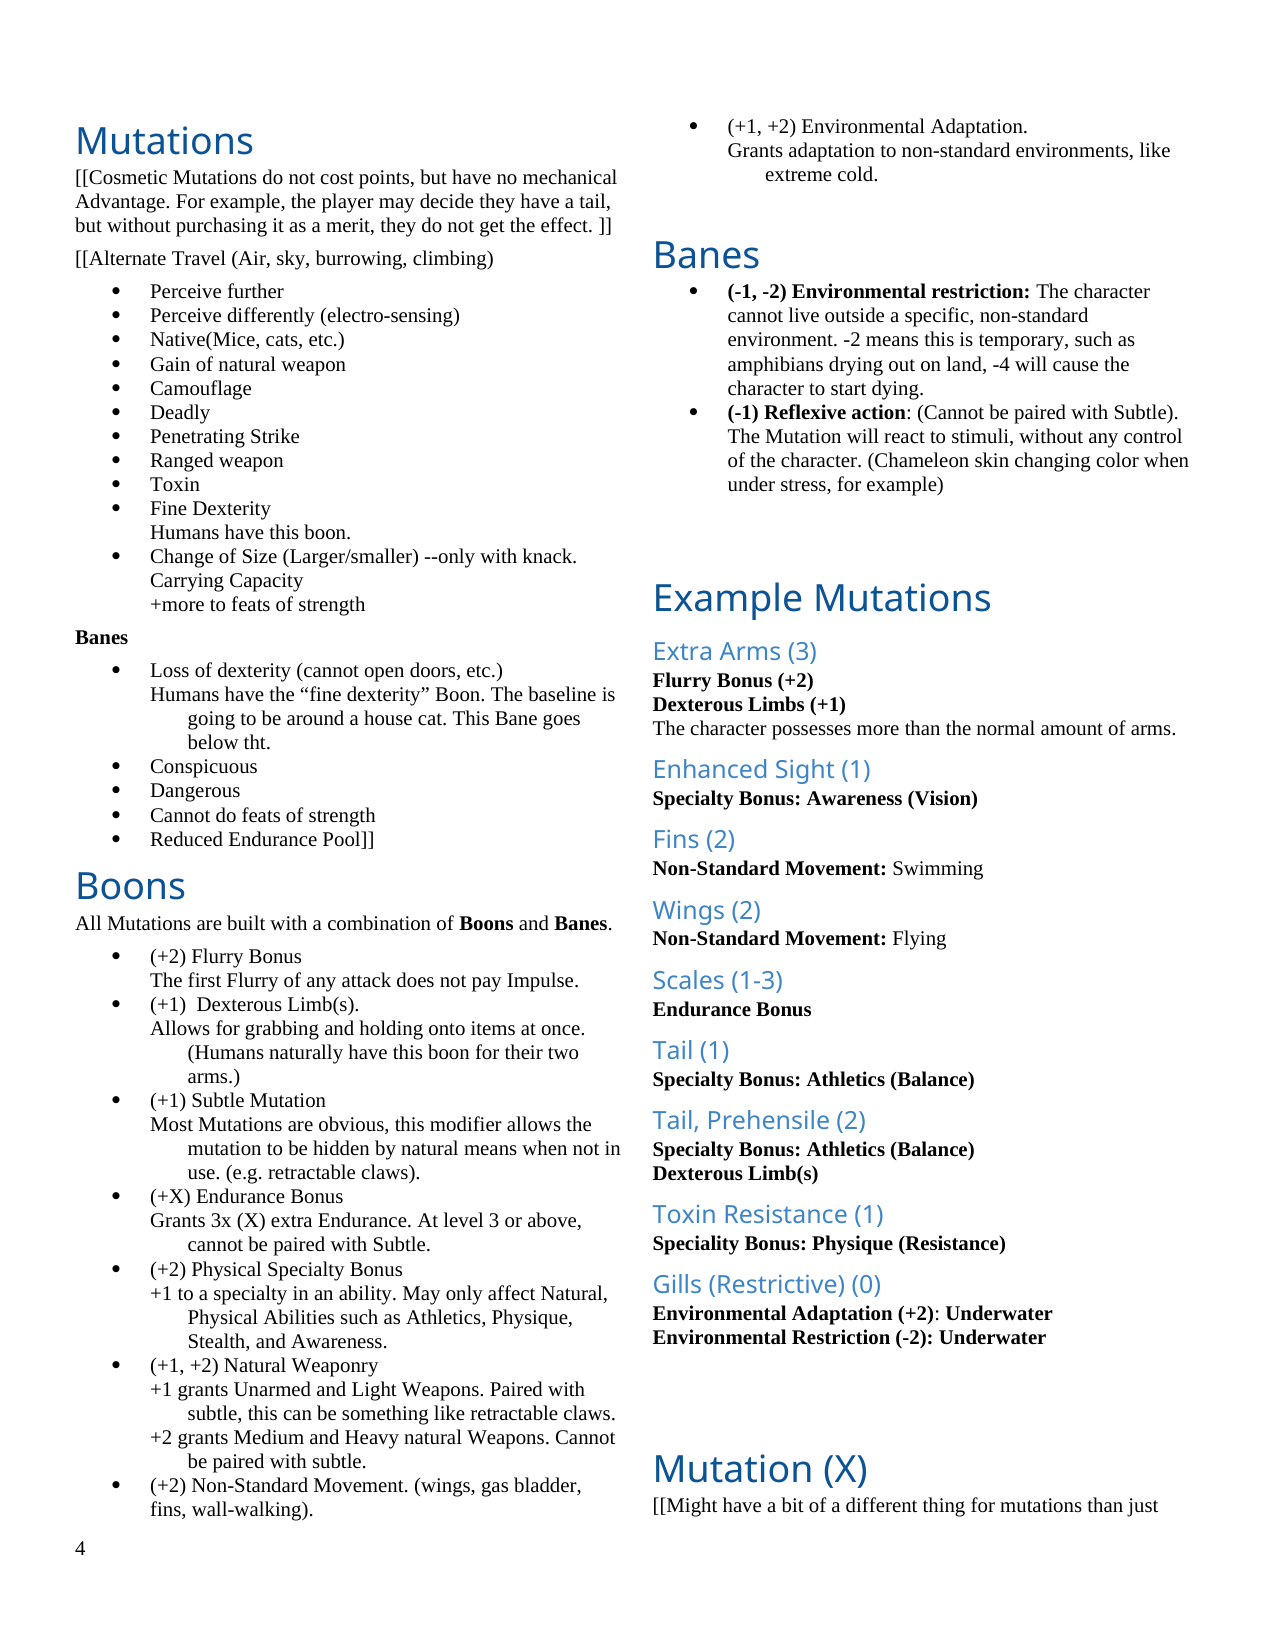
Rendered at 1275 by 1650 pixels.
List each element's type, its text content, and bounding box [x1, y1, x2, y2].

list (+1) Subtle Mutation [112, 1088, 622, 1112]
list Penetrating Strike [112, 424, 622, 448]
subtitle Fins (2) [652, 822, 1200, 856]
text [[Cosmetic Mutations do not cost points, but have no mechanical Advantage. For example, the player may decide they have a tail, but without purchasing it as a merit, they do not get the effect. ]] [75, 165, 622, 237]
subtitle Mutation (X) [652, 1442, 1200, 1493]
list Toxin [112, 472, 622, 496]
list Grants 3x (X) extra Endurance. At level 3 or above, cannot be paired with Subtle. [150, 1208, 622, 1256]
list Allows for grabbing and holding onto items at once. (Humans naturally have this boon for their two arms.) [150, 1016, 622, 1088]
list Humans have the “fine dexterity” Boon. The baseline is going to be around a house cat. This Bane goes below tht. [150, 682, 622, 754]
text Specialty Bonus: Awareness (Vision) [652, 786, 1200, 810]
text Specialty Bonus: Athletics (Balance) Dexterous Limb(s) [652, 1137, 1200, 1185]
list Carrying Capacity [150, 568, 622, 592]
subtitle Scales (1-3) [652, 962, 1200, 996]
list (+X) Endurance Bonus [112, 1184, 622, 1208]
text Environmental Adaptation (+2): Underwater Environmental Restriction (-2): Underwater [652, 1301, 1200, 1349]
text Flurry Bonus (+2) Dexterous Limbs (+1) The character possesses more than the normal amount of arms. [652, 668, 1200, 740]
list Reduced Endurance Pool]] [112, 827, 622, 851]
subtitle Mutations [75, 114, 622, 165]
subtitle Gills (Restrictive) (0) [652, 1267, 1200, 1301]
list Conspicuous [112, 754, 622, 778]
text Endurance Bonus [652, 996, 1200, 1021]
list (-1, -2) Environmental restriction: The character cannot live outside a specific, non-standard environment. -2 means this is temporary, such as amphibians drying out on land, -4 will cause the character to start dying. [690, 279, 1200, 399]
list Dangerous [112, 778, 622, 802]
list Ranged weapon [112, 448, 622, 472]
list (+1) Dexterous Limb(s). [112, 992, 622, 1016]
list The first Flurry of any attack does not pay Impulse. [150, 968, 622, 992]
text [[Might have a bit of a different thing for mutations than just [652, 1493, 1200, 1517]
list (+2) Physical Specialty Bonus [112, 1256, 622, 1281]
list Cannot do feats of strength [112, 802, 622, 827]
text Banes [75, 625, 622, 649]
text Specialty Bonus: Athletics (Balance) [652, 1067, 1200, 1091]
list Grants adaptation to non-standard environments, like extreme cold. [727, 138, 1200, 186]
list Fine Dexterity [112, 496, 622, 520]
list +more to feats of strength [150, 592, 622, 616]
list Most Mutations are obvious, this modifier allows the mutation to be hidden by natural means when not in use. (e.g. retractable claws). [150, 1112, 622, 1184]
list (+1, +2) Natural Weaponry [112, 1353, 622, 1377]
list (+2) Flurry Bonus [112, 944, 622, 968]
list +1 to a specialty in an ability. May only affect Natural, Physical Abilities such as Athletics, Physique, Stealth, and Awareness. [150, 1281, 622, 1353]
list Deadly [112, 399, 622, 424]
text Non-Standard Movement: Swimming [652, 856, 1200, 880]
list +2 grants Medium and Heavy natural Weapons. Cannot be paired with subtle. [150, 1425, 622, 1473]
list Loss of dexterity (cannot open doors, etc.) [112, 658, 622, 682]
list Native(Mice, cats, etc.) [112, 327, 622, 351]
list (-1) Reflexive action: (Cannot be paired with Subtle). The Mutation will react to stimuli, without any control of the character. (Chameleon skin changing color when under stress, for example) [690, 399, 1200, 496]
list Perceive further [112, 279, 622, 303]
text Non-Standard Movement: Flying [652, 926, 1200, 950]
list +1 grants Unarmed and Light Weapons. Paired with subtle, this can be something like retractable claws. [150, 1377, 622, 1425]
subtitle Enhanced Sight (1) [652, 752, 1200, 786]
list (+1, +2) Environmental Adaptation. [690, 114, 1200, 138]
list Gain of natural weapon [112, 351, 622, 376]
subtitle Boons [75, 859, 622, 911]
list Camouflage [112, 376, 622, 399]
text Speciality Bonus: Physique (Resistance) [652, 1231, 1200, 1255]
subtitle Extra Arms (3) [652, 634, 1200, 668]
subtitle Toxin Resistance (1) [652, 1197, 1200, 1231]
subtitle Example Mutations [652, 571, 1200, 622]
subtitle Tail, Prehensile (2) [652, 1103, 1200, 1137]
text All Mutations are built with a combination of Boons and Banes. [75, 911, 622, 935]
list (+2) Non-Standard Movement. (wings, gas bladder, fins, wall-walking). [112, 1473, 622, 1521]
list Perceive differently (electro-sensing) [112, 303, 622, 327]
list Humans have this boon. [150, 520, 622, 544]
list Change of Size (Larger/smaller) --only with knack. [112, 544, 622, 568]
subtitle Wings (2) [652, 892, 1200, 926]
subtitle Banes [652, 228, 1200, 279]
subtitle Tail (1) [652, 1032, 1200, 1067]
text [[Alternate Travel (Air, sky, burrowing, climbing) [75, 246, 622, 270]
